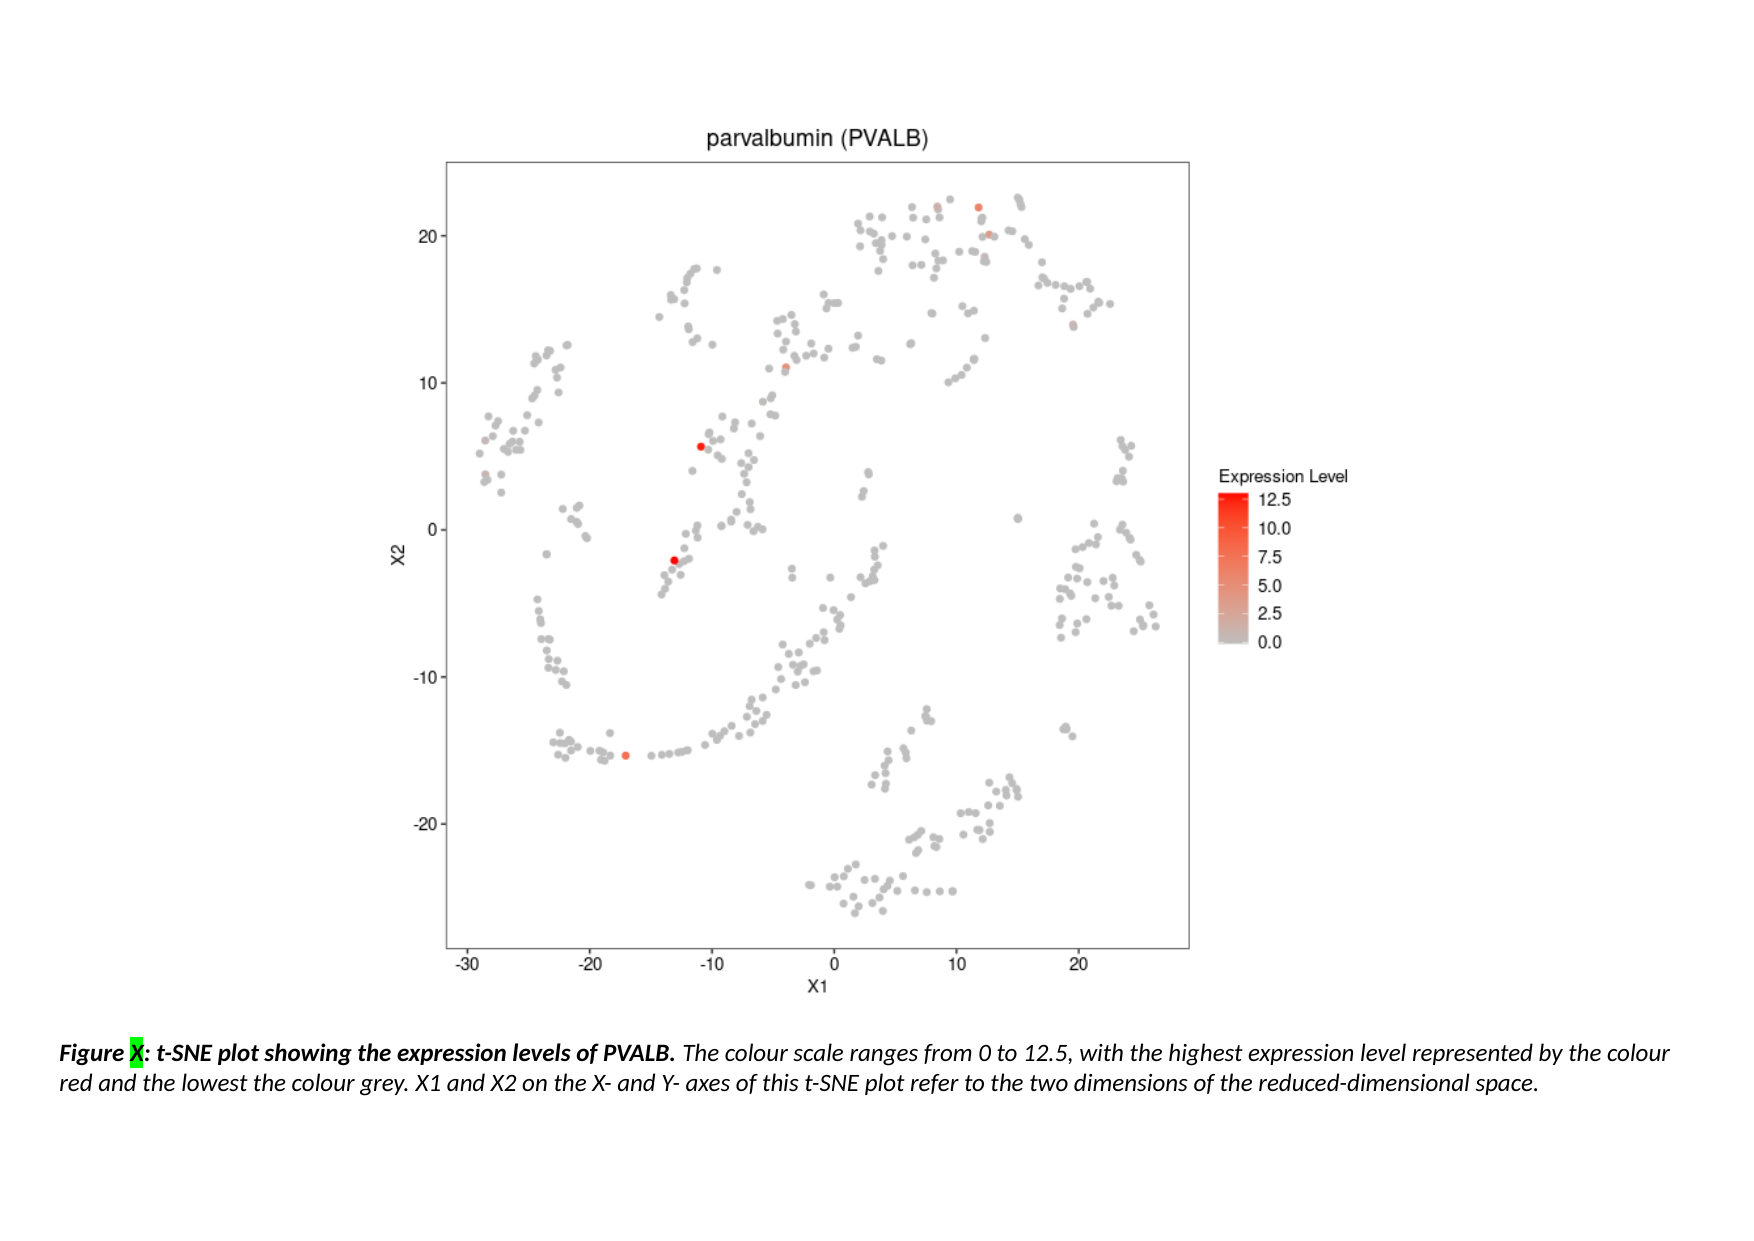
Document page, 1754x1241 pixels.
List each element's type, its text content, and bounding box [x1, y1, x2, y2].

picture [382, 120, 1372, 1007]
text Figure X: t-SNE plot showing the expression levels of PVALB. The colour scale ranges from 0 to 12.5, with the highest expression level represented by the colour red and the lowest the colour grey. X1 and X2 on the X- and Y- axes of this t-SNE plot refer to the two dimensions of the reduced-dimensional space. [59, 1037, 1695, 1098]
